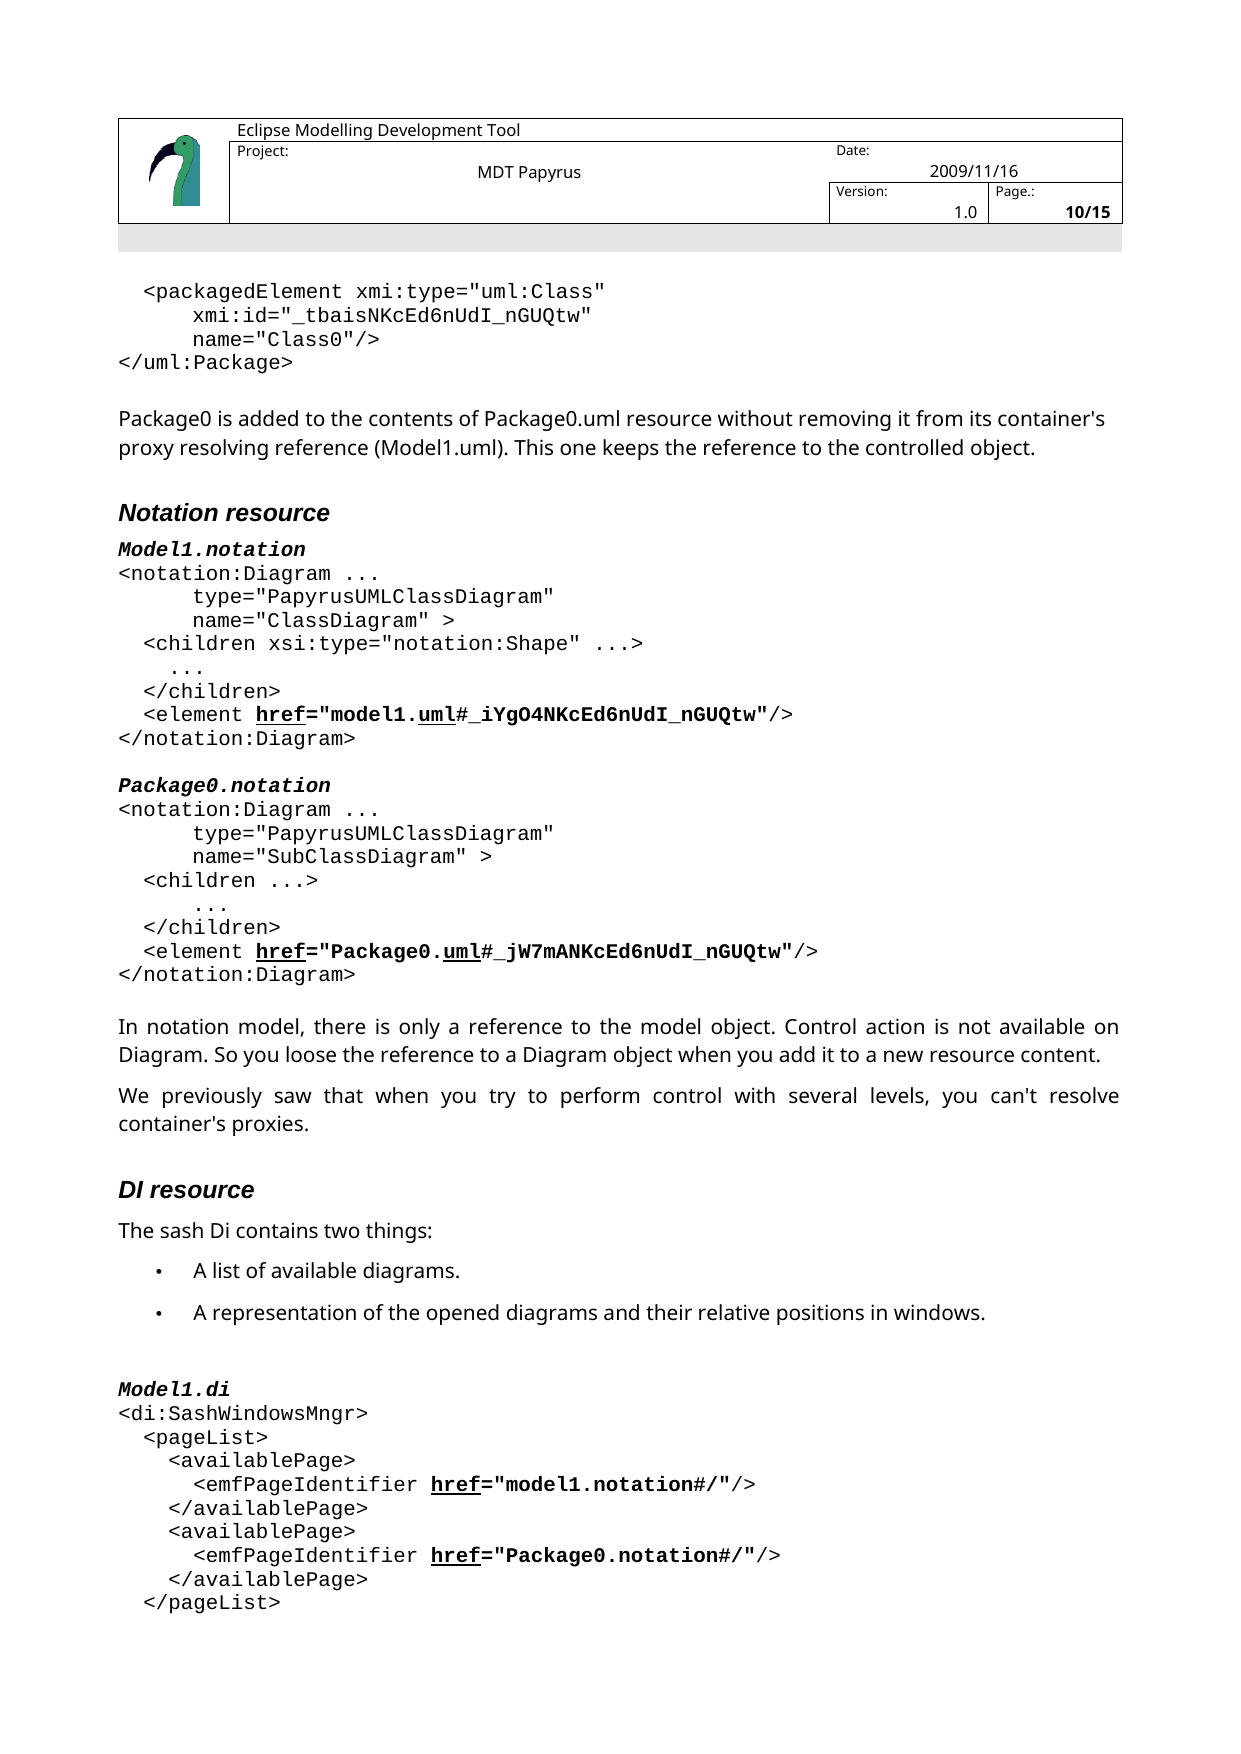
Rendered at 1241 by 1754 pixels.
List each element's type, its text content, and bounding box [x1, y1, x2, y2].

text </uml:Package> [118, 352, 1122, 376]
text </notation:Diagram> [118, 964, 1122, 988]
text <children ...> [118, 870, 1122, 893]
text <children xsi:type="notation:Shape" ...> [118, 633, 1122, 657]
text name="ClassDiagram" > [118, 610, 1122, 633]
text </availablePage> [118, 1498, 1122, 1521]
text Package0.notation [118, 775, 1122, 799]
list A representation of the opened diagrams and their relative positions in windows. [156, 1298, 1122, 1326]
text ... [118, 893, 1122, 917]
text ... [118, 657, 1122, 681]
text </availablePage> [118, 1569, 1122, 1592]
text </children> [118, 917, 1122, 941]
text Package0 is added to the contents of Package0.uml resource without removing it from its container's proxy resolving reference (Model1.uml). This one keeps the reference to the controlled object. [118, 404, 1122, 461]
text The sash Di contains two things: [118, 1216, 1122, 1244]
text <notation:Diagram ... [118, 799, 1122, 823]
text <packagedElement xmi:type="uml:Class" [118, 281, 1122, 305]
text <di:SashWindowsMngr> [118, 1403, 1122, 1427]
picture [147, 133, 201, 209]
text xmi:id="_tbaisNKcEd6nUdI_nGUQtw" [118, 305, 1122, 328]
text <pageList> [118, 1427, 1122, 1450]
text Model1.notation [118, 539, 1122, 562]
text type="PapyrusUMLClassDiagram" [118, 823, 1122, 846]
text We previously saw that when you try to perform control with several levels, you can't resolve container's proxies. [118, 1081, 1122, 1138]
text <notation:Diagram ... [118, 562, 1122, 586]
text Model1.di [118, 1379, 1122, 1403]
text name="SubClassDiagram" > [118, 846, 1122, 870]
text <availablePage> [118, 1521, 1122, 1545]
text </pageList> [118, 1592, 1122, 1616]
text <emfPageIdentifier href="model1.notation#/"/> [118, 1474, 1122, 1498]
subtitle Notation resource [118, 499, 1122, 526]
text In notation model, there is only a reference to the model object. Control action is not available on Diagram. So you loose the reference to a Diagram object when you add it to a new resource content. [118, 1012, 1122, 1069]
subtitle DI resource [118, 1176, 1122, 1203]
text </notation:Diagram> [118, 728, 1122, 752]
text <emfPageIdentifier href="Package0.notation#/"/> [118, 1545, 1122, 1569]
list A list of available diagrams. [156, 1257, 1122, 1285]
text <element href="model1.uml#_iYgO4NKcEd6nUdI_nGUQtw"/> [118, 704, 1122, 728]
text <availablePage> [118, 1450, 1122, 1474]
text name="Class0"/> [118, 328, 1122, 352]
text </children> [118, 681, 1122, 704]
text <element href="Package0.uml#_jW7mANKcEd6nUdI_nGUQtw"/> [118, 941, 1122, 964]
text type="PapyrusUMLClassDiagram" [118, 586, 1122, 610]
